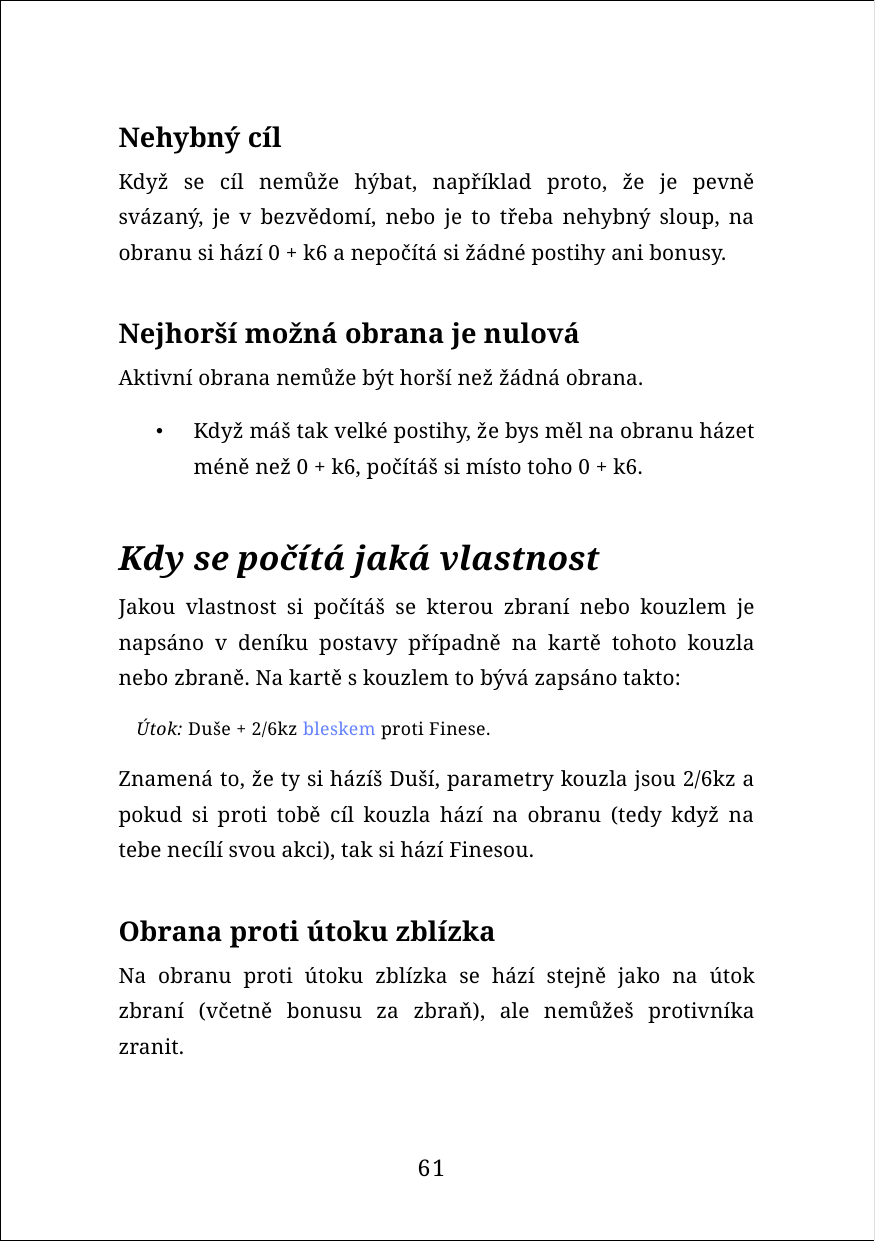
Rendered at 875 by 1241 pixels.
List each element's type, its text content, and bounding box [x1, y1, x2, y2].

text Jakou vlastnost si počítáš se kterou zbraní nebo kouzlem je napsáno v deníku postavy případně na kartě tohoto kouzla nebo zbraně. Na kartě s kouzlem to bývá zapsáno takto: [118, 592, 756, 692]
subtitle Obrana proti útoku zblízka [118, 912, 756, 949]
subtitle Kdy se počítá jaká vlastnost [118, 535, 756, 580]
subtitle Nejhorší možná obrana je nulová [118, 315, 756, 352]
text Když se cíl nemůže hýbat, například proto, že je pevně svázaný, je v bezvědomí, nebo je to třeba nehybný sloup, na obranu si hází 0 + k6 a nepočítá si žádné postihy ani bonusy. [118, 167, 756, 266]
text Útok: Duše + 2/6kz bleskem proti Finese. [136, 716, 756, 741]
list Když máš tak velké postihy, že bys měl na obranu házet méně než 0 + k6, počítáš si místo toho 0 + k6. [156, 417, 756, 481]
text Znamená to, že ty si házíš Duší, parametry kouzla jsou 2/6kz a pokud si proti tobě cíl kouzla hází na obranu (tedy když na tebe necílí svou akci), tak si hází Finesou. [118, 764, 756, 864]
text Na obranu proti útoku zblízka se hází stejně jako na útok zbraní (včetně bonusu za zbraň), ale nemůžeš protivníka zranit. [118, 961, 756, 1060]
text Aktivní obrana nemůže být horší než žádná obrana. [118, 363, 756, 392]
subtitle Nehybný cíl [118, 118, 756, 155]
